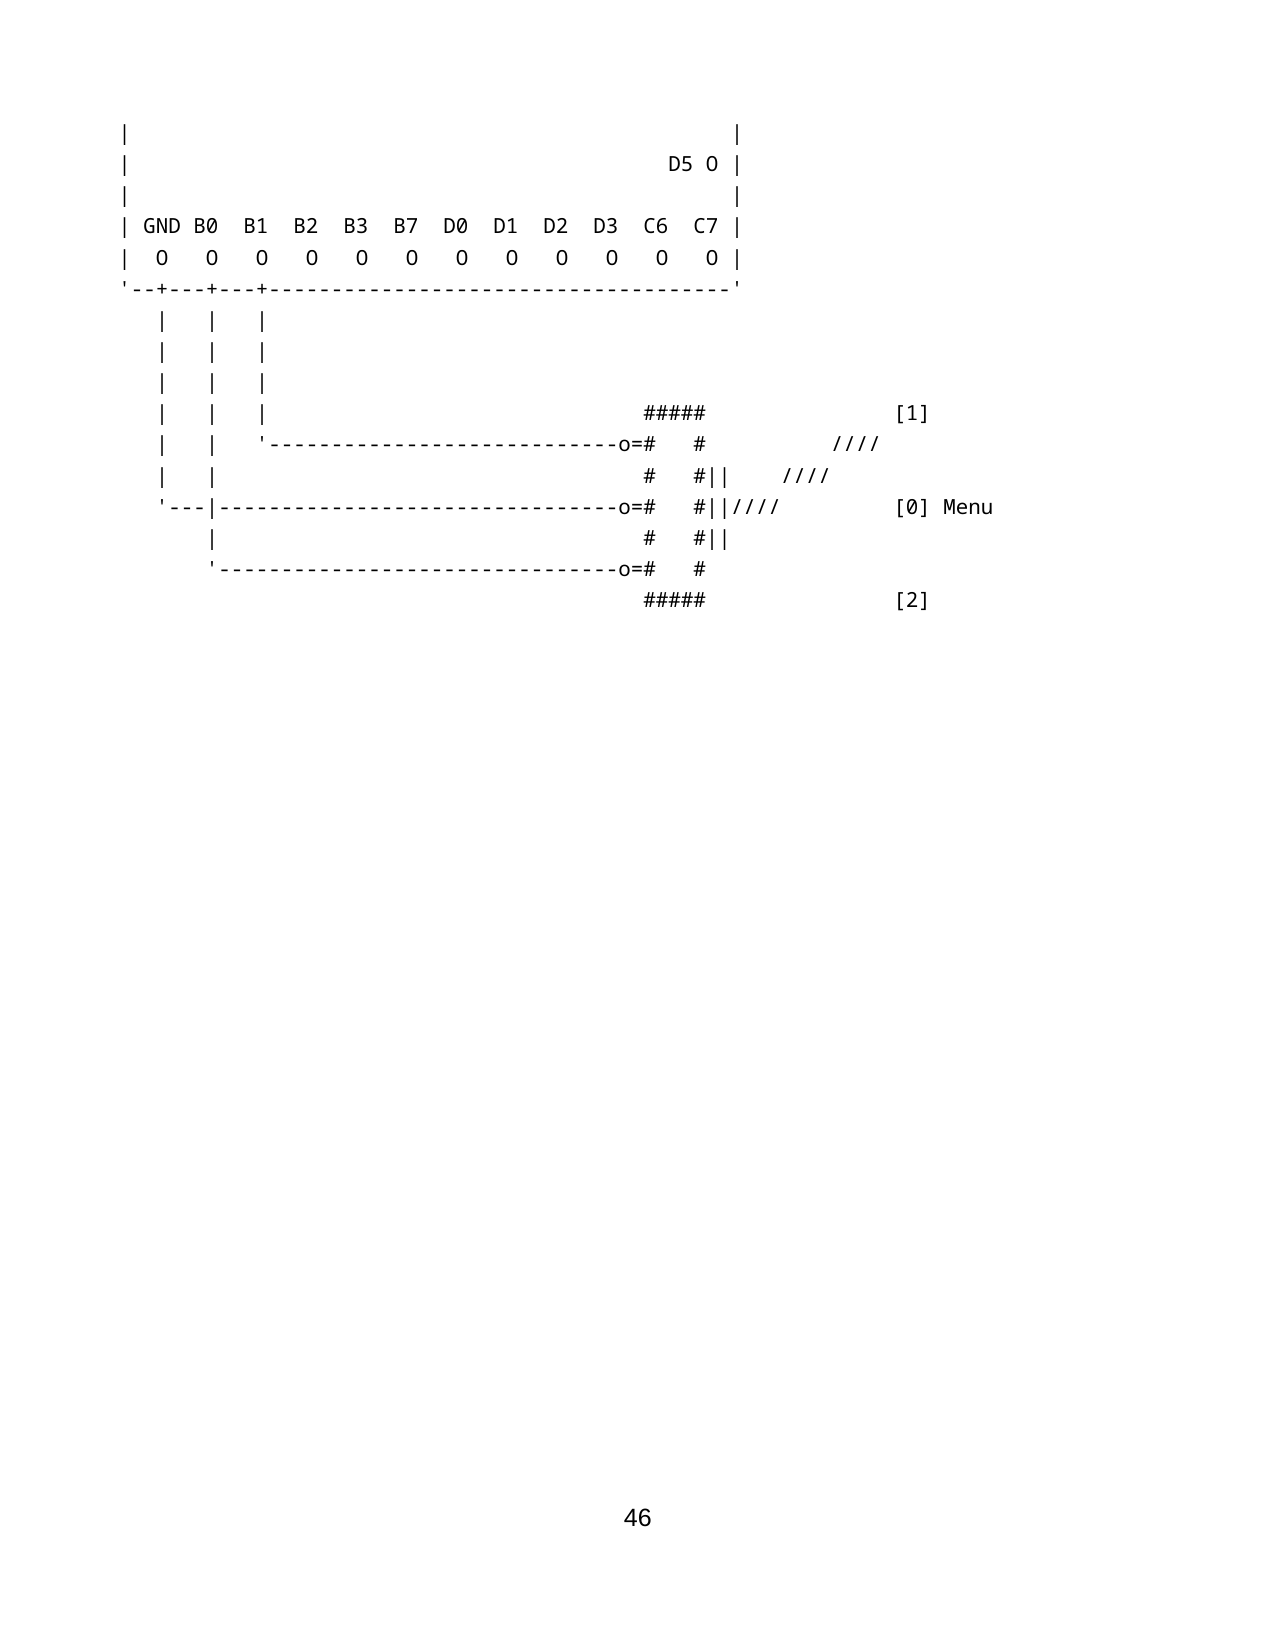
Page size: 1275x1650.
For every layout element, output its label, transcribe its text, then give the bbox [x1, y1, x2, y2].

text '---|--------------------------------o=# #||//// [0] Menu [118, 492, 1157, 520]
text '--+---+---+-------------------------------------' [118, 274, 1157, 302]
text | | [118, 118, 1157, 147]
text | O O O O O O O O O O O O | [118, 243, 1157, 271]
text | | | [118, 367, 1157, 396]
text | | # #|| //// [118, 461, 1157, 489]
text | | '----------------------------o=# # //// [118, 429, 1157, 458]
text ##### [2] [118, 585, 1157, 614]
text | | [118, 180, 1157, 209]
text | D5 O | [118, 149, 1157, 178]
text | GND B0 B1 B2 B3 B7 D0 D1 D2 D3 C6 C7 | [118, 212, 1157, 240]
text '--------------------------------o=# # [118, 554, 1157, 583]
text | | | [118, 305, 1157, 333]
text | | | ##### [1] [118, 398, 1157, 427]
text | | | [118, 336, 1157, 364]
text | # #|| [118, 523, 1157, 551]
